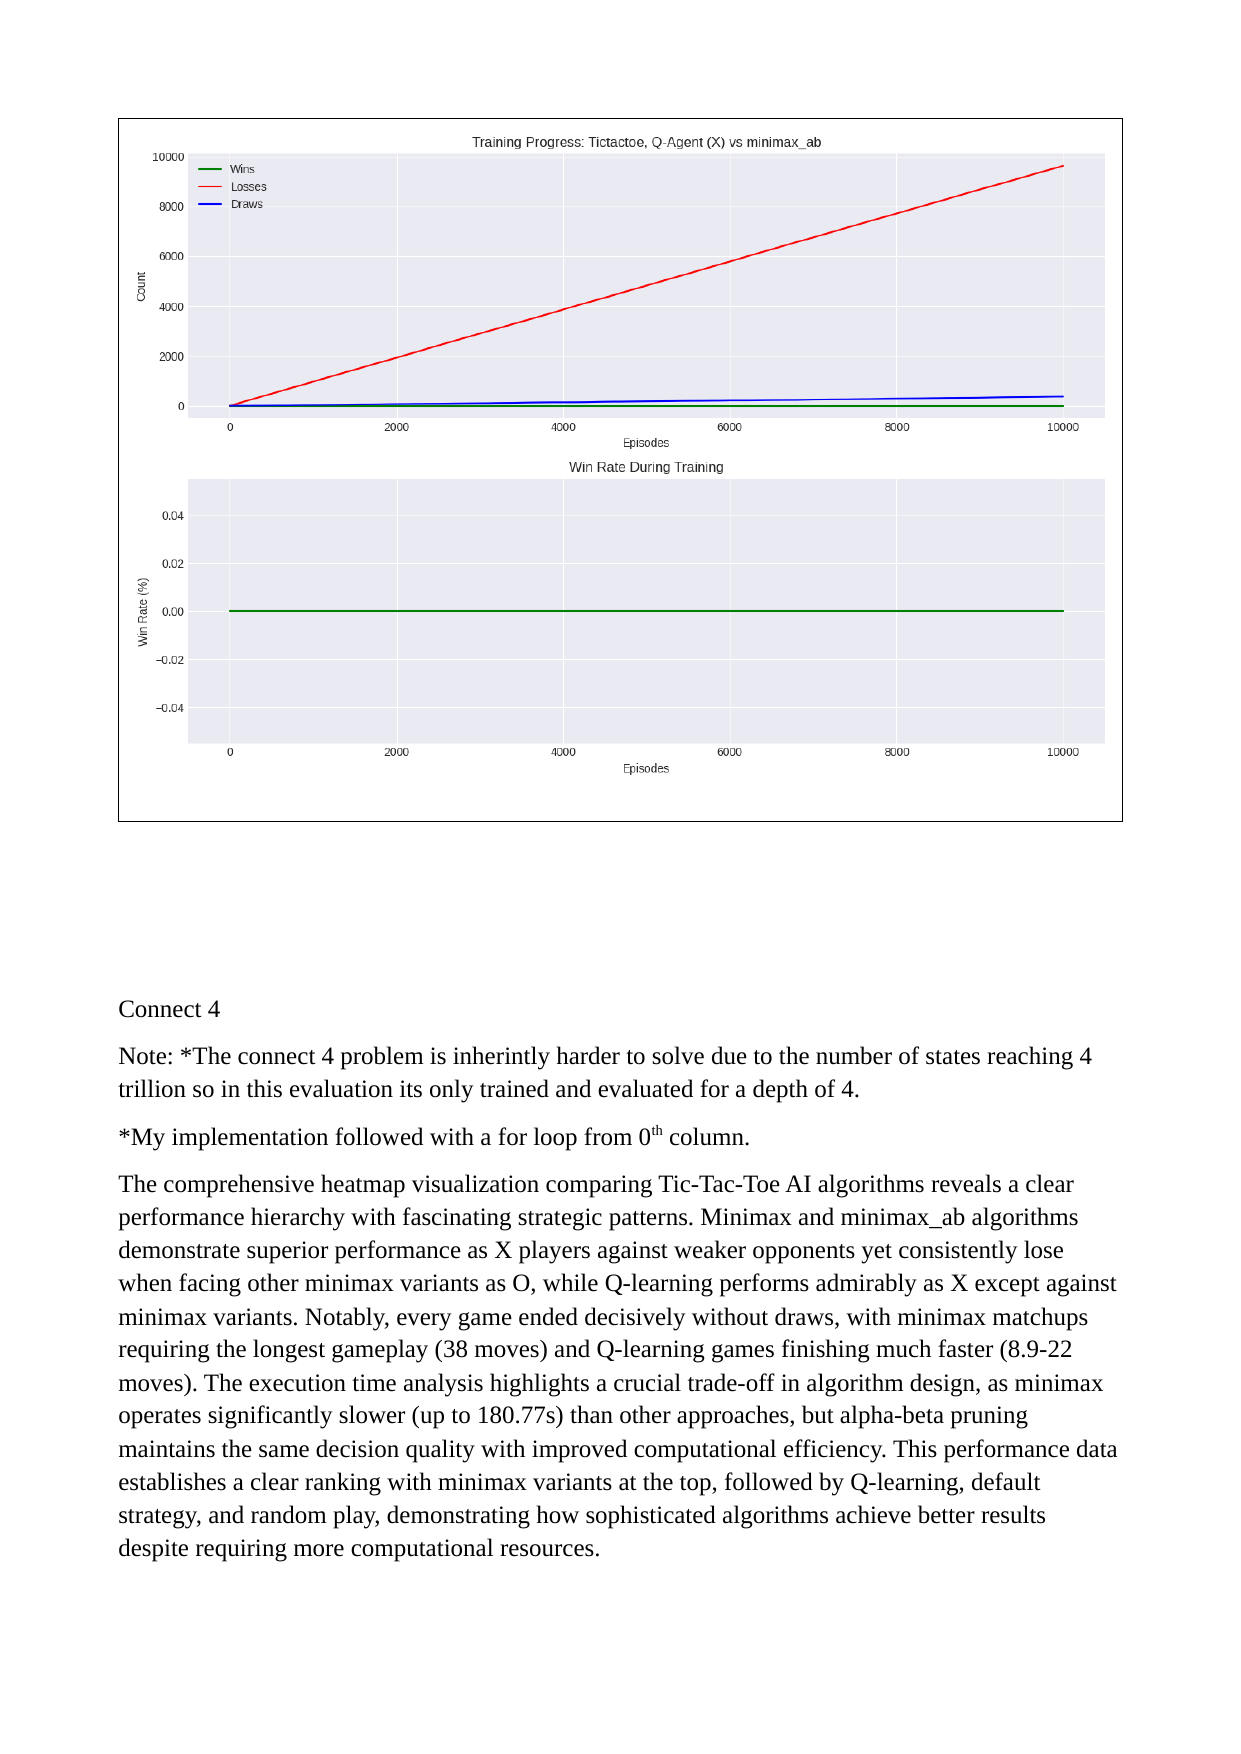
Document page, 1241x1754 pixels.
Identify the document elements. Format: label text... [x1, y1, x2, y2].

text *My implementation followed with a for loop from 0th column. [118, 1122, 1122, 1151]
text The comprehensive heatmap visualization comparing Tic-Tac-Toe AI algorithms reveals a clear performance hierarchy with fascinating strategic patterns. Minimax and minimax_ab algorithms demonstrate superior performance as X players against weaker opponents yet consistently lose when facing other minimax variants as O, while Q-learning performs admirably as X except against minimax variants. Notably, every game ended decisively without draws, with minimax matchups requiring the longest gameplay (38 moves) and Q-learning games finishing much faster (8.9-22 moves). The execution time analysis highlights a crucial trade-off in algorithm design, as minimax operates significantly slower (up to 180.77s) than other approaches, but alpha-beta pruning maintains the same decision quality with improved computational efficiency. This performance data establishes a clear ranking with minimax variants at the top, followed by Q-learning, default strategy, and random play, demonstrating how sophisticated algorithms achieve better results despite requiring more computational resources. [118, 1169, 1122, 1561]
table_header [119, 119, 1122, 821]
text Connect 4 [118, 994, 1122, 1022]
picture [123, 125, 1117, 787]
text Note: *The connect 4 problem is inherintly harder to solve due to the number of states reaching 4 trillion so in this evaluation its only trained and evaluated for a depth of 4. [118, 1041, 1122, 1103]
